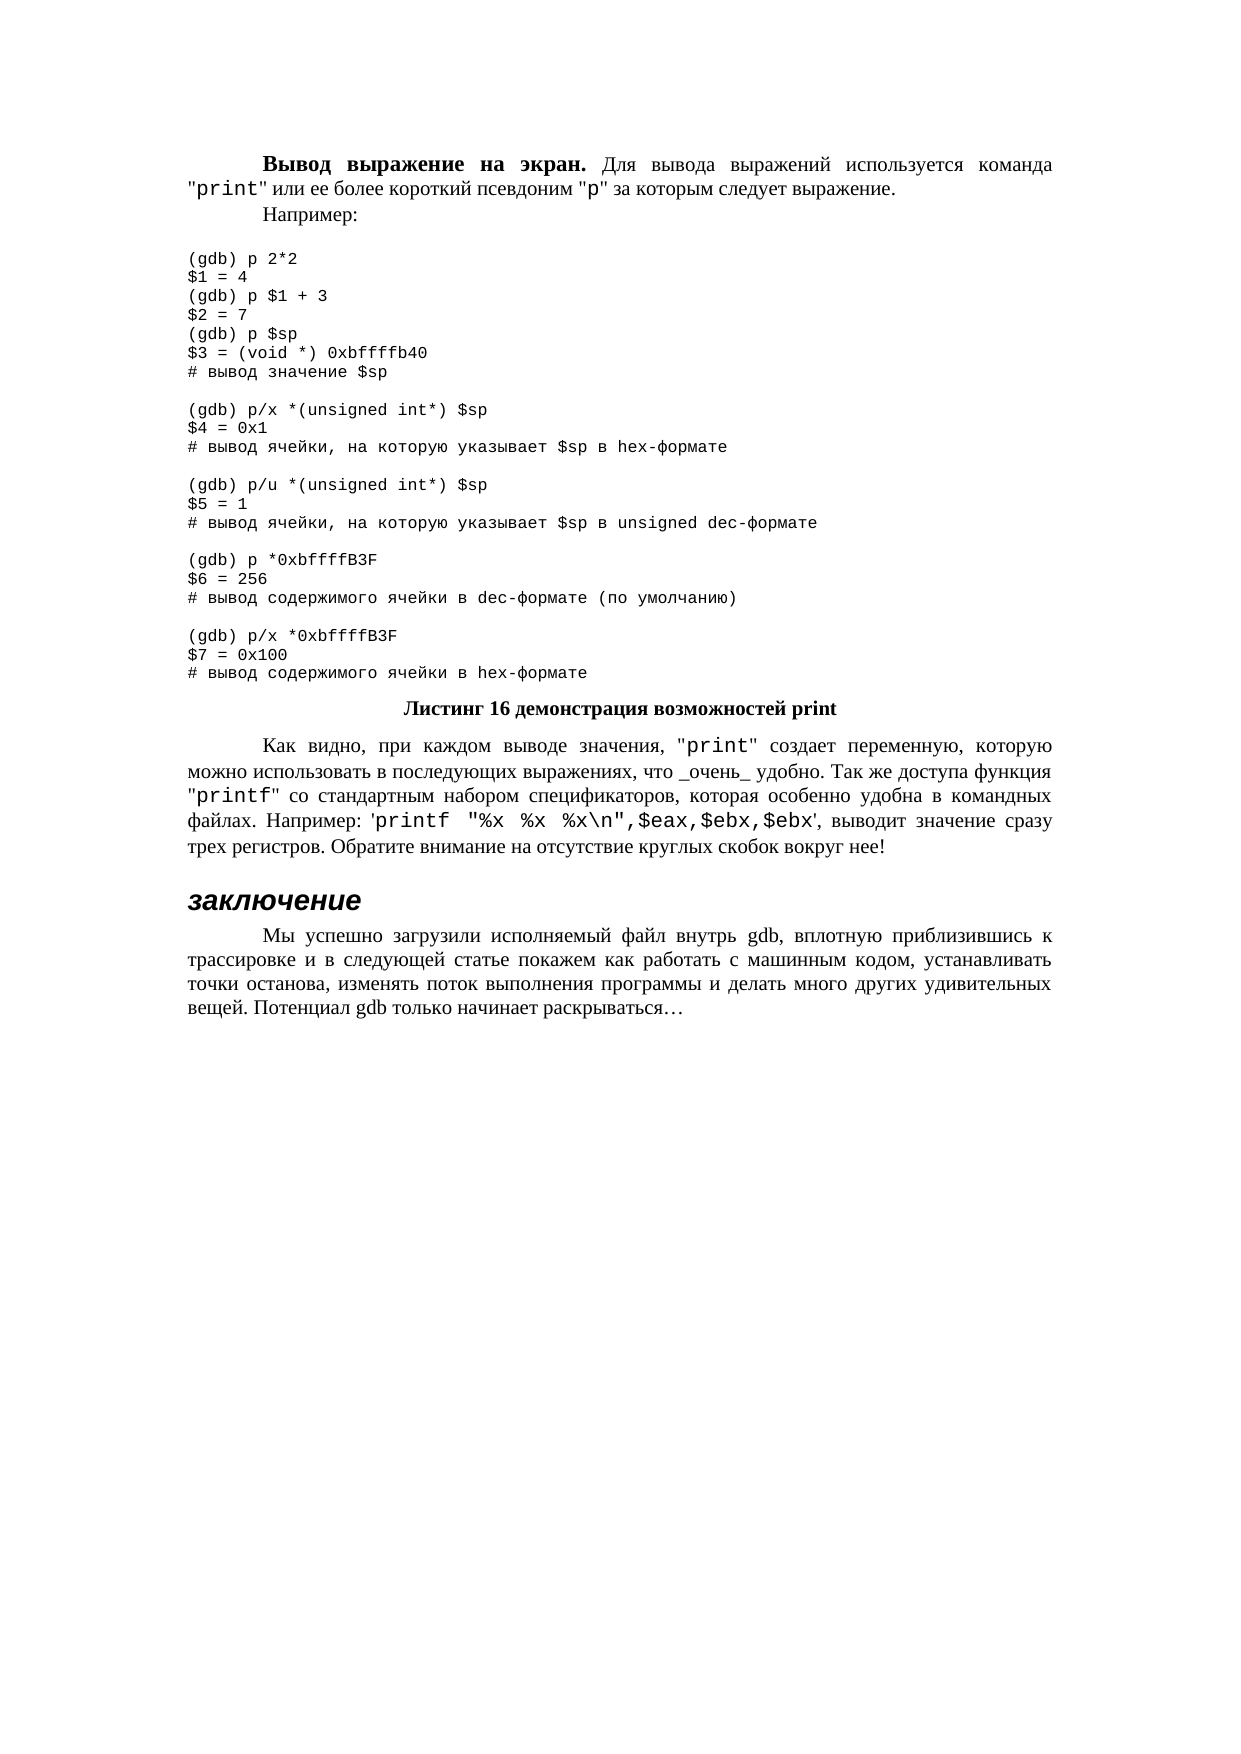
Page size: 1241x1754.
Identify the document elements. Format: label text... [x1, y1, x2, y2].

subtitle заключение [187, 883, 1053, 917]
text Как видно, при каждом выводе значения, "print" создает переменную, которую можно использовать в последующих выражениях, что _очень_ удобно. Так же доступа функция "printf" со стандартным набором спецификаторов, которая особенно удобна в командных файлах. Например: 'printf "%x %x %x\n",$eax,$ebx,$ebx', выводит значение сразу трех регистров. Обратите внимание на отсутствие круглых скобок вокруг нее! [187, 733, 1053, 858]
text (gdb) p 2*2 [187, 250, 1053, 269]
text # вывод ячейки, на которую указывает $sp в unsigned dec-формате [187, 514, 1053, 533]
text $7 = 0x100 [187, 646, 1053, 665]
text # вывод значение $sp [187, 363, 1053, 382]
text (gdb) p $sp [187, 326, 1053, 344]
text Вывод выражение на экран. Для вывода выражений используется команда "print" или ее более короткий псевдоним "p" за которым следует выражение. [187, 150, 1053, 202]
text (gdb) p/u *(unsigned int*) $sp [187, 476, 1053, 495]
text $4 = 0x1 [187, 420, 1053, 439]
text # вывод ячейки, на которую указывает $sp в hex-формате [187, 439, 1053, 458]
text Листинг 16 демонстрация возможностей print [187, 696, 1053, 720]
text $1 = 4 [187, 269, 1053, 288]
text Например: [187, 202, 1053, 226]
text # вывод содержимого ячейки в dec-формате (по умолчанию) [187, 589, 1053, 608]
text (gdb) p $1 + 3 [187, 288, 1053, 307]
text (gdb) p/x *(unsigned int*) $sp [187, 401, 1053, 420]
text (gdb) p *0xbffffB3F [187, 552, 1053, 571]
text Мы успешно загрузили исполняемый файл внутрь gdb, вплотную приблизившись к трассировке и в следующей статье покажем как работать с машинным кодом, устанавливать точки останова, изменять поток выполнения программы и делать много других удивительных вещей. Потенциал gdb только начинает раскрываться… [187, 923, 1053, 1019]
text $2 = 7 [187, 307, 1053, 326]
text $5 = 1 [187, 495, 1053, 514]
text $3 = (void *) 0xbffffb40 [187, 344, 1053, 363]
text (gdb) p/x *0xbffffB3F [187, 627, 1053, 646]
text # вывод содержимого ячейки в hex-формате [187, 665, 1053, 684]
text $6 = 256 [187, 571, 1053, 589]
